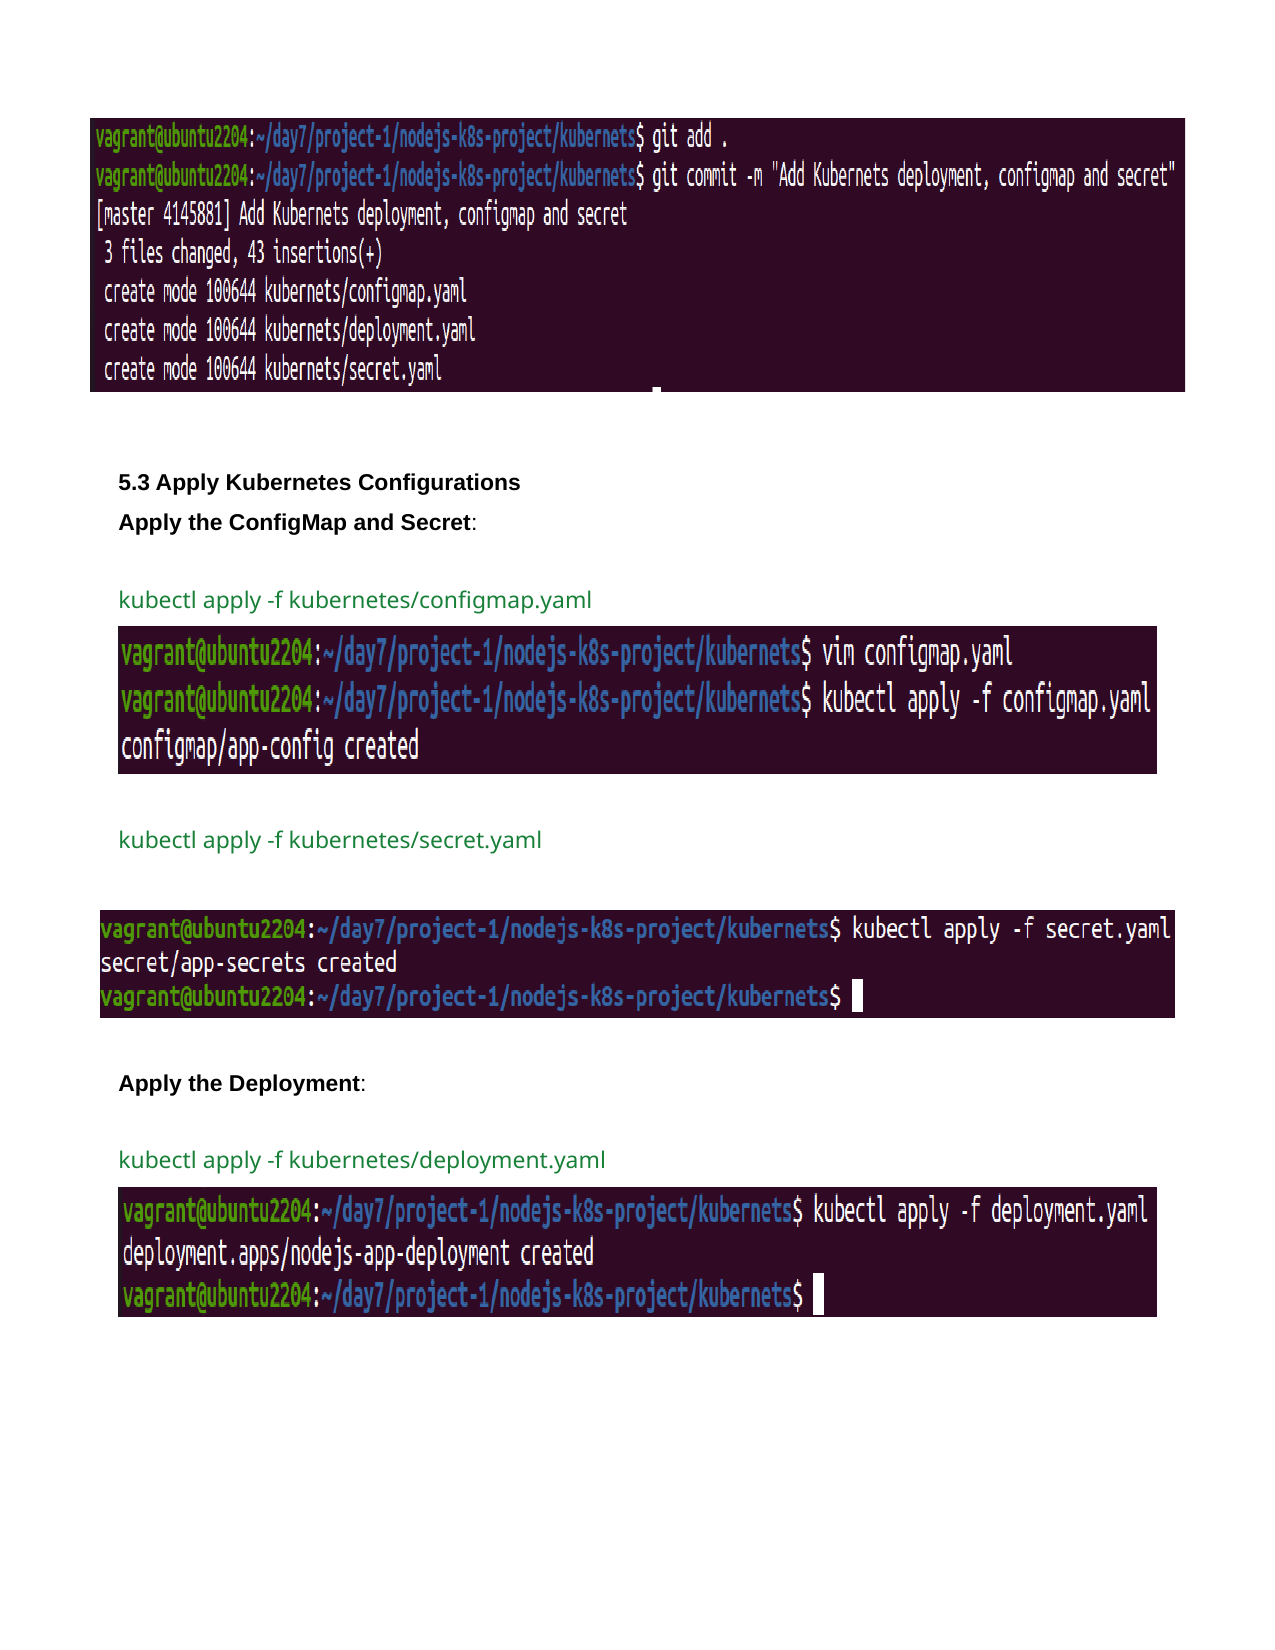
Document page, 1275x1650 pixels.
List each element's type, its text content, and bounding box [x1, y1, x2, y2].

picture [118, 1187, 1157, 1317]
picture [90, 118, 1186, 392]
subtitle 5.3 Apply Kubernetes Configurations [118, 469, 1157, 495]
text Apply the ConfigMap and Secret: kubectl apply -f kubernetes/configmap.yaml [118, 509, 1157, 615]
picture [100, 910, 1175, 1018]
text kubectl apply -f kubernetes/secret.yaml [118, 824, 1157, 855]
picture [118, 626, 1157, 774]
text Apply the Deployment: kubectl apply -f kubernetes/deployment.yaml [118, 1070, 1157, 1176]
